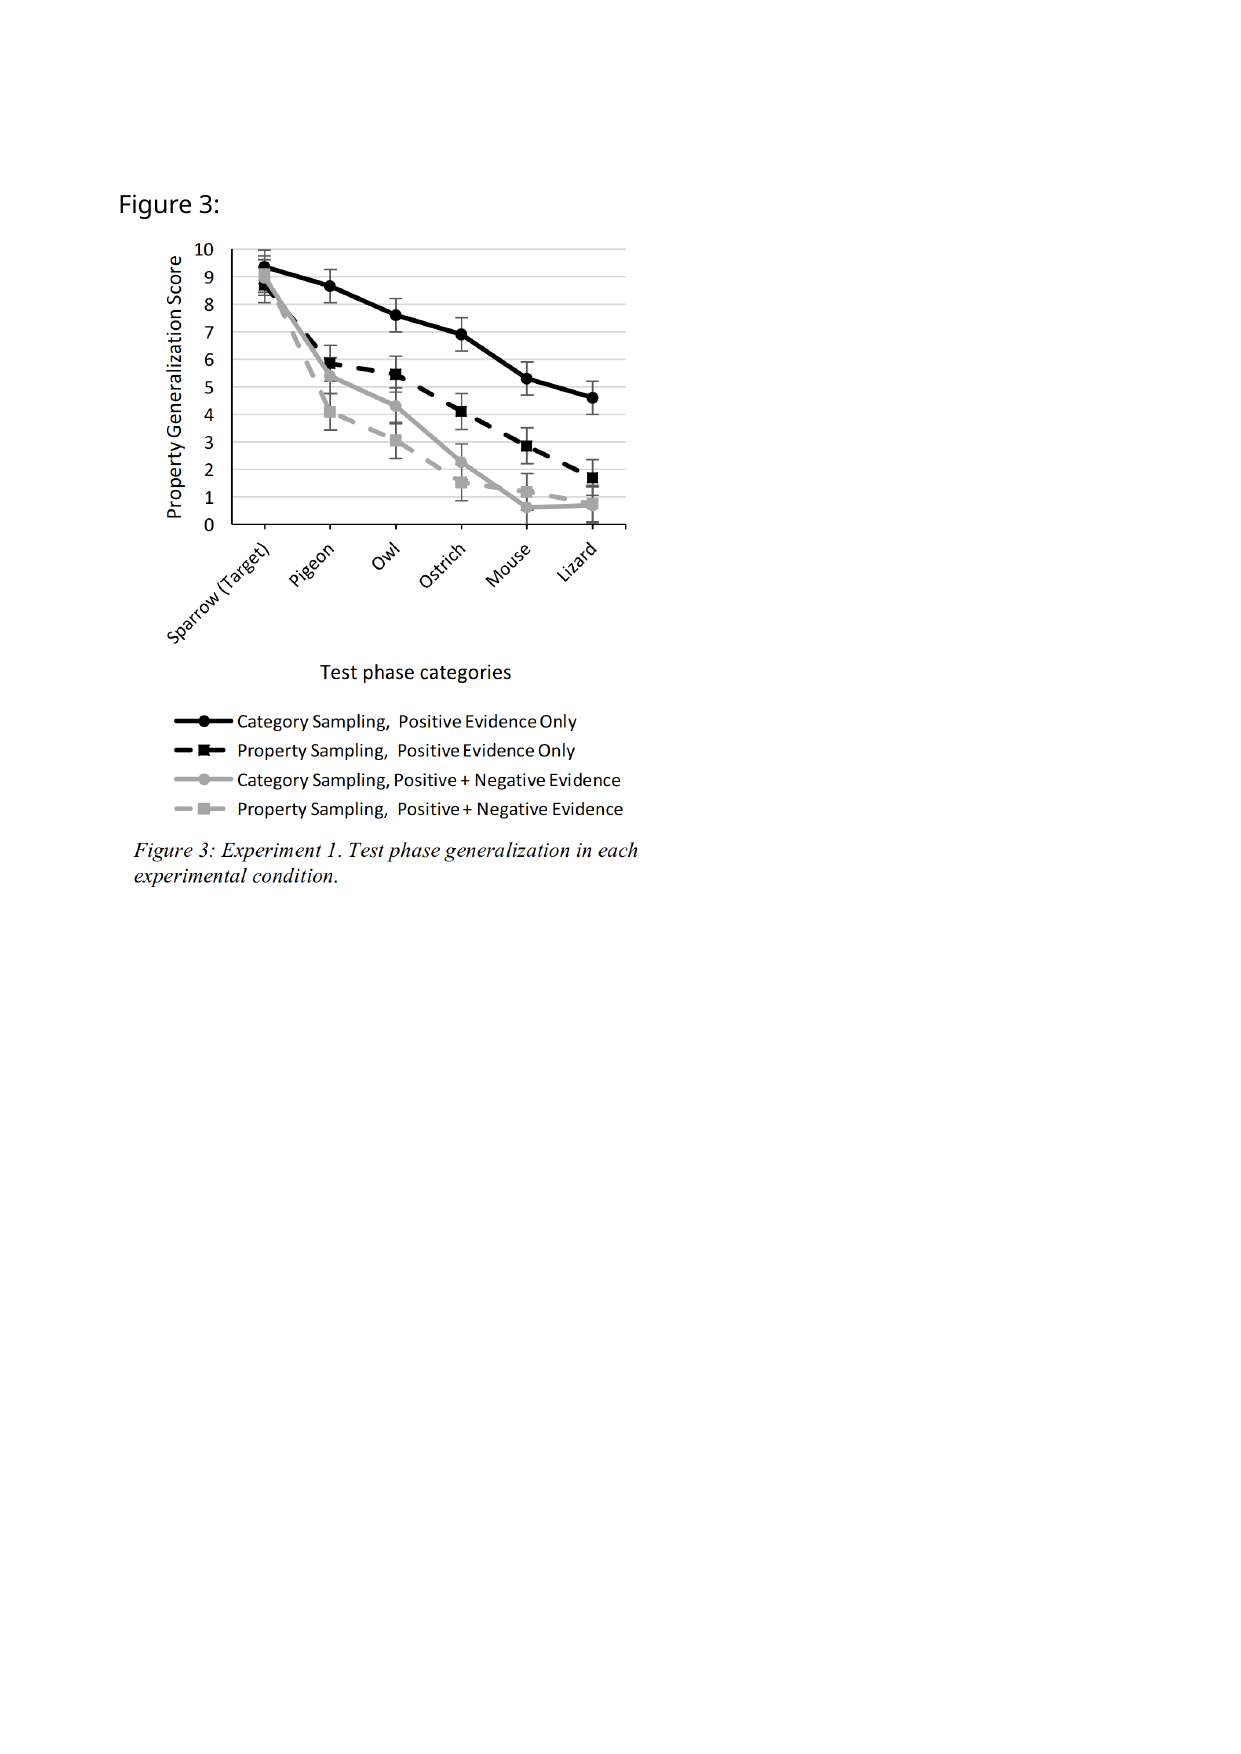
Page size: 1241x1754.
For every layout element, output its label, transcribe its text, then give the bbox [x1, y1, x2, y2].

picture [118, 220, 687, 896]
text Figure 3: [118, 186, 1122, 220]
